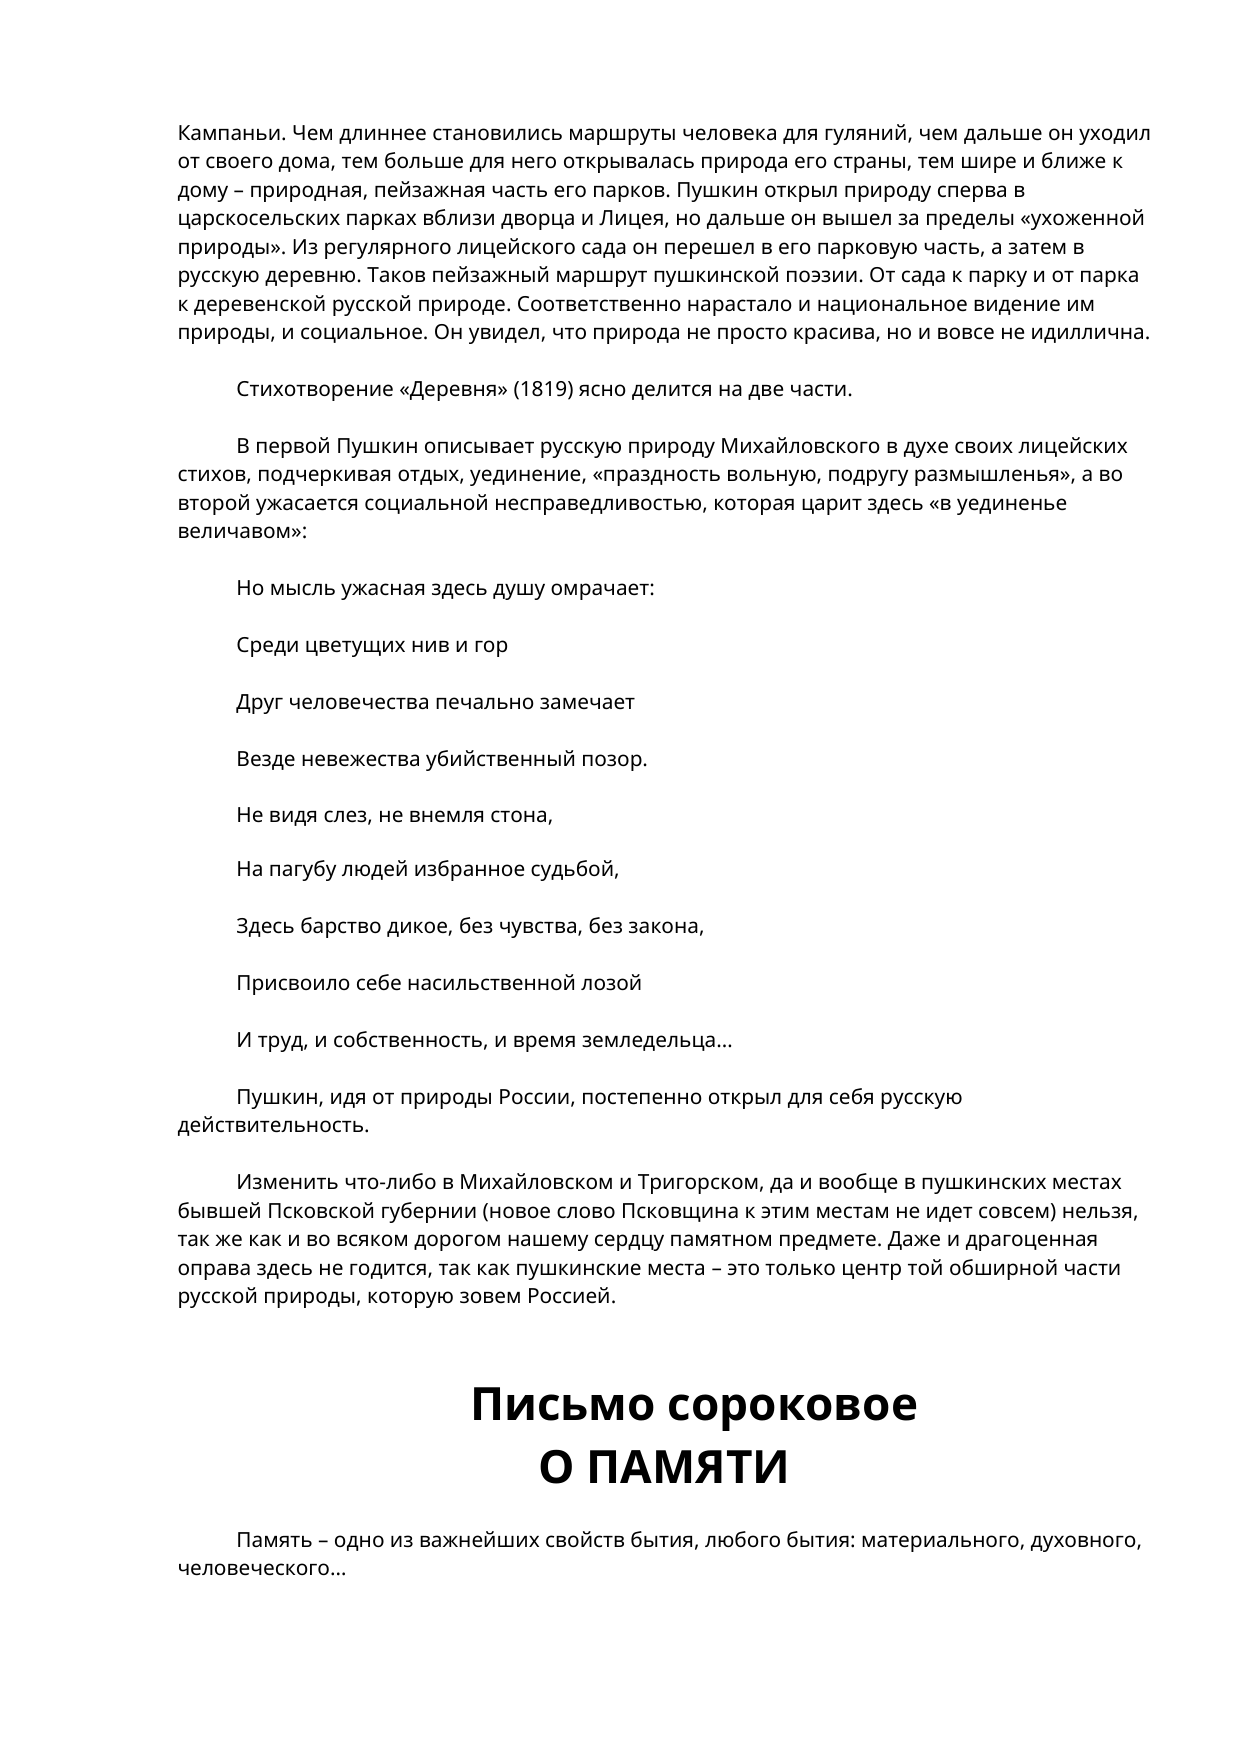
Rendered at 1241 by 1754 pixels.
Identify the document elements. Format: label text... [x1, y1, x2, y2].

text Друг человечества печально замечает [177, 687, 1152, 744]
text Присвоило себе насильственной лозой [177, 968, 1152, 1025]
text Память – одно из важнейших свойств бытия, любого бытия: материального, духовного, человеческого… [177, 1525, 1152, 1610]
text Среди цветущих нив и гор [177, 630, 1152, 687]
text Кампаньи. Чем длиннее становились маршруты человека для гуляний, чем дальше он уходил от своего дома, тем больше для него открывалась природа его страны, тем шире и ближе к дому – природная, пейзажная часть его парков. Пушкин открыл природу сперва в царскосельских парках вблизи дворца и Лицея, но дальше он вышел за пределы «ухоженной природы». Из регулярного лицейского сада он перешел в его парковую часть, а затем в русскую деревню. Таков пейзажный маршрут пушкинской поэзии. От сада к парку и от парка к деревенской русской природе. Соответственно нарастало и национальное видение им природы, и социальное. Он увидел, что природа не просто красива, но и вовсе не идиллична. [177, 118, 1152, 374]
text И труд, и собственность, и время земледельца… [177, 1025, 1152, 1082]
text На пагубу людей избранное судьбой, [177, 854, 1152, 911]
text Письмо сороковое О ПАМЯТИ [177, 1372, 1152, 1497]
text Изменить что-либо в Михайловском и Тригорском, да и вообще в пушкинских местах бывшей Псковской губернии (новое слово Псковщина к этим местам не идет совсем) нельзя, так же как и во всяком дорогом нашему сердцу памятном предмете. Даже и драгоценная оправа здесь не годится, так как пушкинские места – это только центр той обширной части русской природы, которую зовем Россией. [177, 1167, 1152, 1309]
text Не видя слез, не внемля стона, [177, 801, 1152, 854]
text Стихотворение «Деревня» (1819) ясно делится на две части. [177, 374, 1152, 431]
text Но мысль ужасная здесь душу омрачает: [177, 573, 1152, 630]
text Везде невежества убийственный позор. [177, 744, 1152, 801]
text В первой Пушкин описывает русскую природу Михайловского в духе своих лицейских стихов, подчеркивая отдых, уединение, «праздность вольную, подругу размышленья», а во второй ужасается социальной несправедливостью, которая царит здесь «в уединенье величавом»: [177, 431, 1152, 573]
text Здесь барство дикое, без чувства, без закона, [177, 911, 1152, 968]
text Пушкин, идя от природы России, постепенно открыл для себя русскую действительность. [177, 1082, 1152, 1167]
